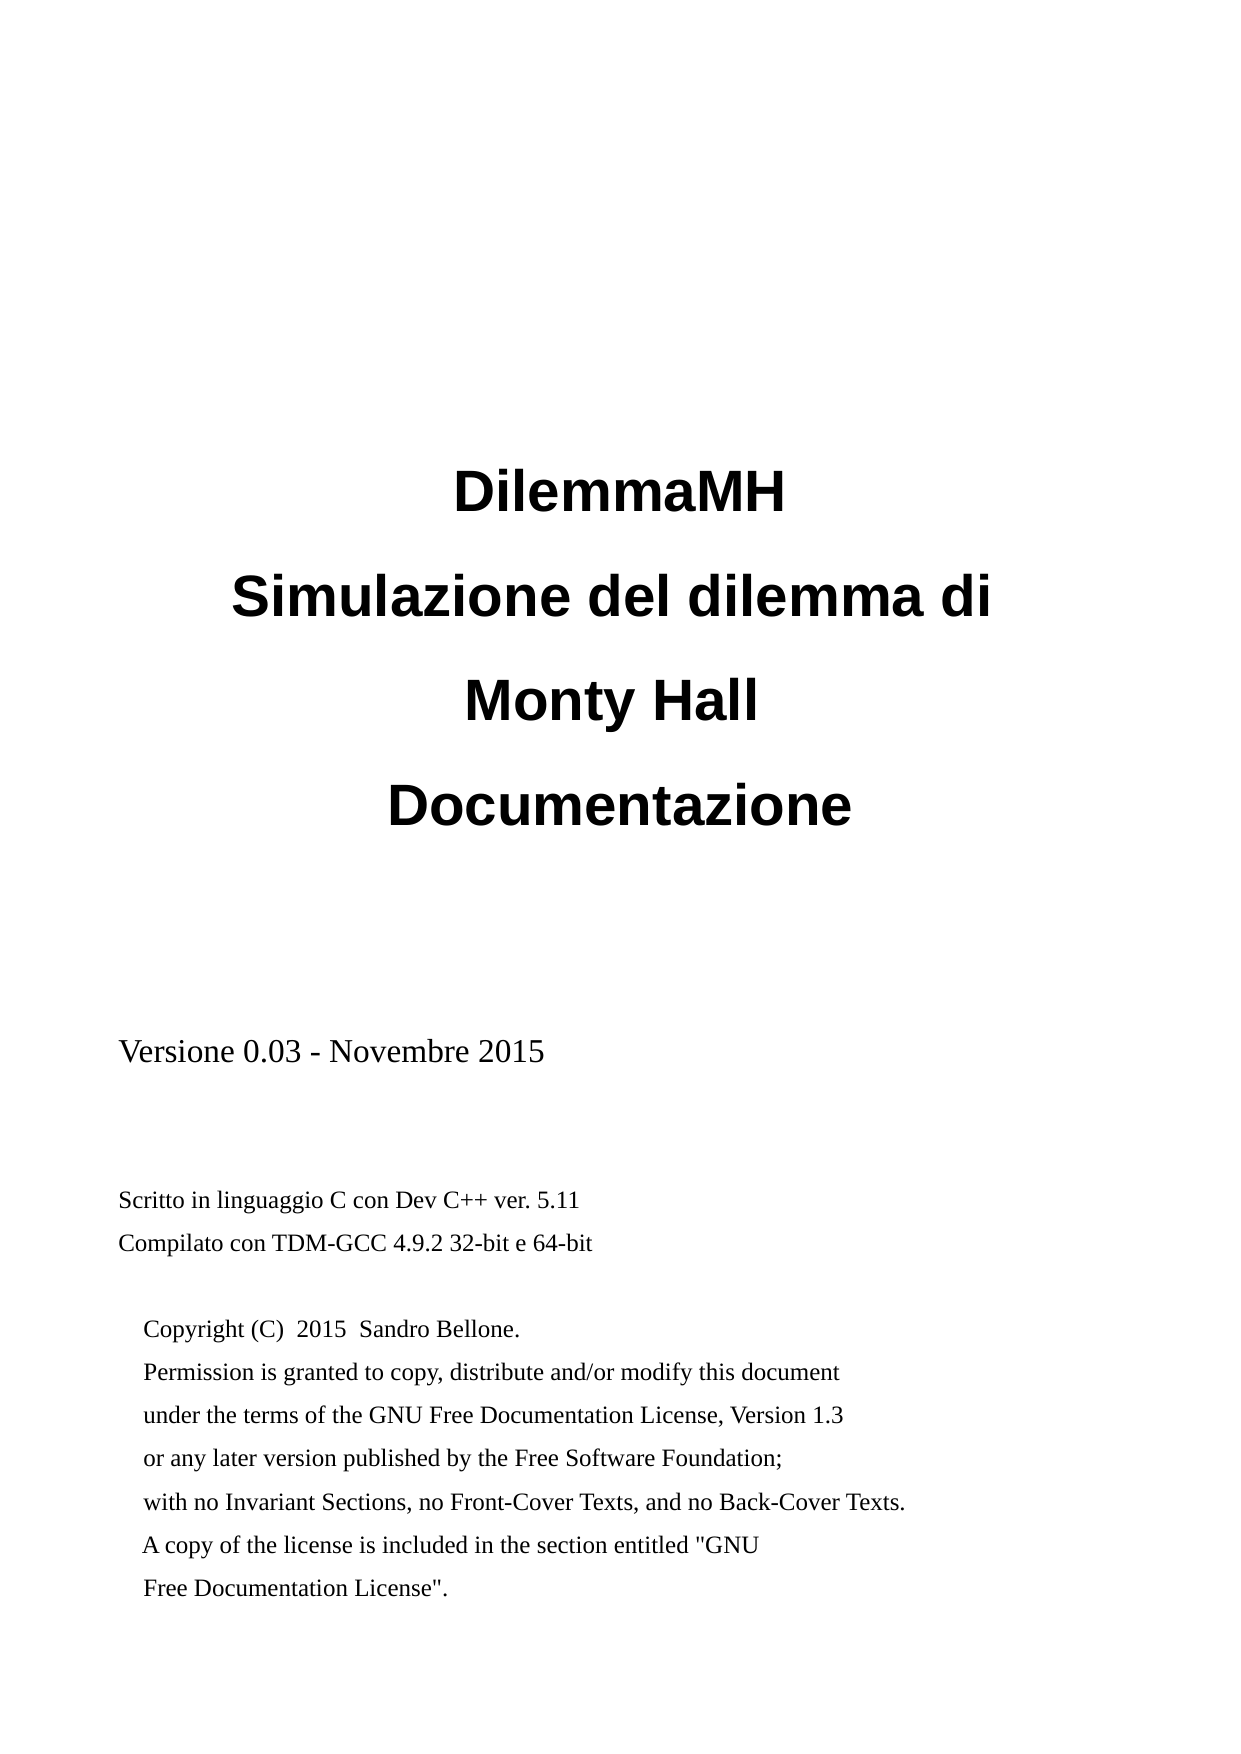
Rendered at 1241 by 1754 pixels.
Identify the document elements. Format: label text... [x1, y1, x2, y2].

text Copyright (C) 2015 Sandro Bellone. [118, 1314, 1122, 1343]
text under the terms of the GNU Free Documentation License, Version 1.3 [118, 1400, 1122, 1429]
text Free Documentation License". [118, 1573, 1122, 1602]
title DilemmaMH [118, 457, 1122, 524]
text Scritto in linguaggio C con Dev C++ ver. 5.11 [118, 1185, 1122, 1213]
text A copy of the license is included in the section entitled "GNU [118, 1530, 1122, 1558]
text with no Invariant Sections, no Front-Cover Texts, and no Back-Cover Texts. [118, 1487, 1122, 1515]
title Simulazione del dilemma di [118, 561, 1122, 628]
title Monty Hall [118, 666, 1122, 733]
title Documentazione [118, 771, 1122, 838]
text Compilato con TDM-GCC 4.9.2 32-bit e 64-bit [118, 1228, 1122, 1257]
text Permission is granted to copy, distribute and/or modify this document [118, 1357, 1122, 1386]
text Versione 0.03 - Novembre 2015 [118, 1031, 1122, 1070]
text or any later version published by the Free Software Foundation; [118, 1443, 1122, 1472]
